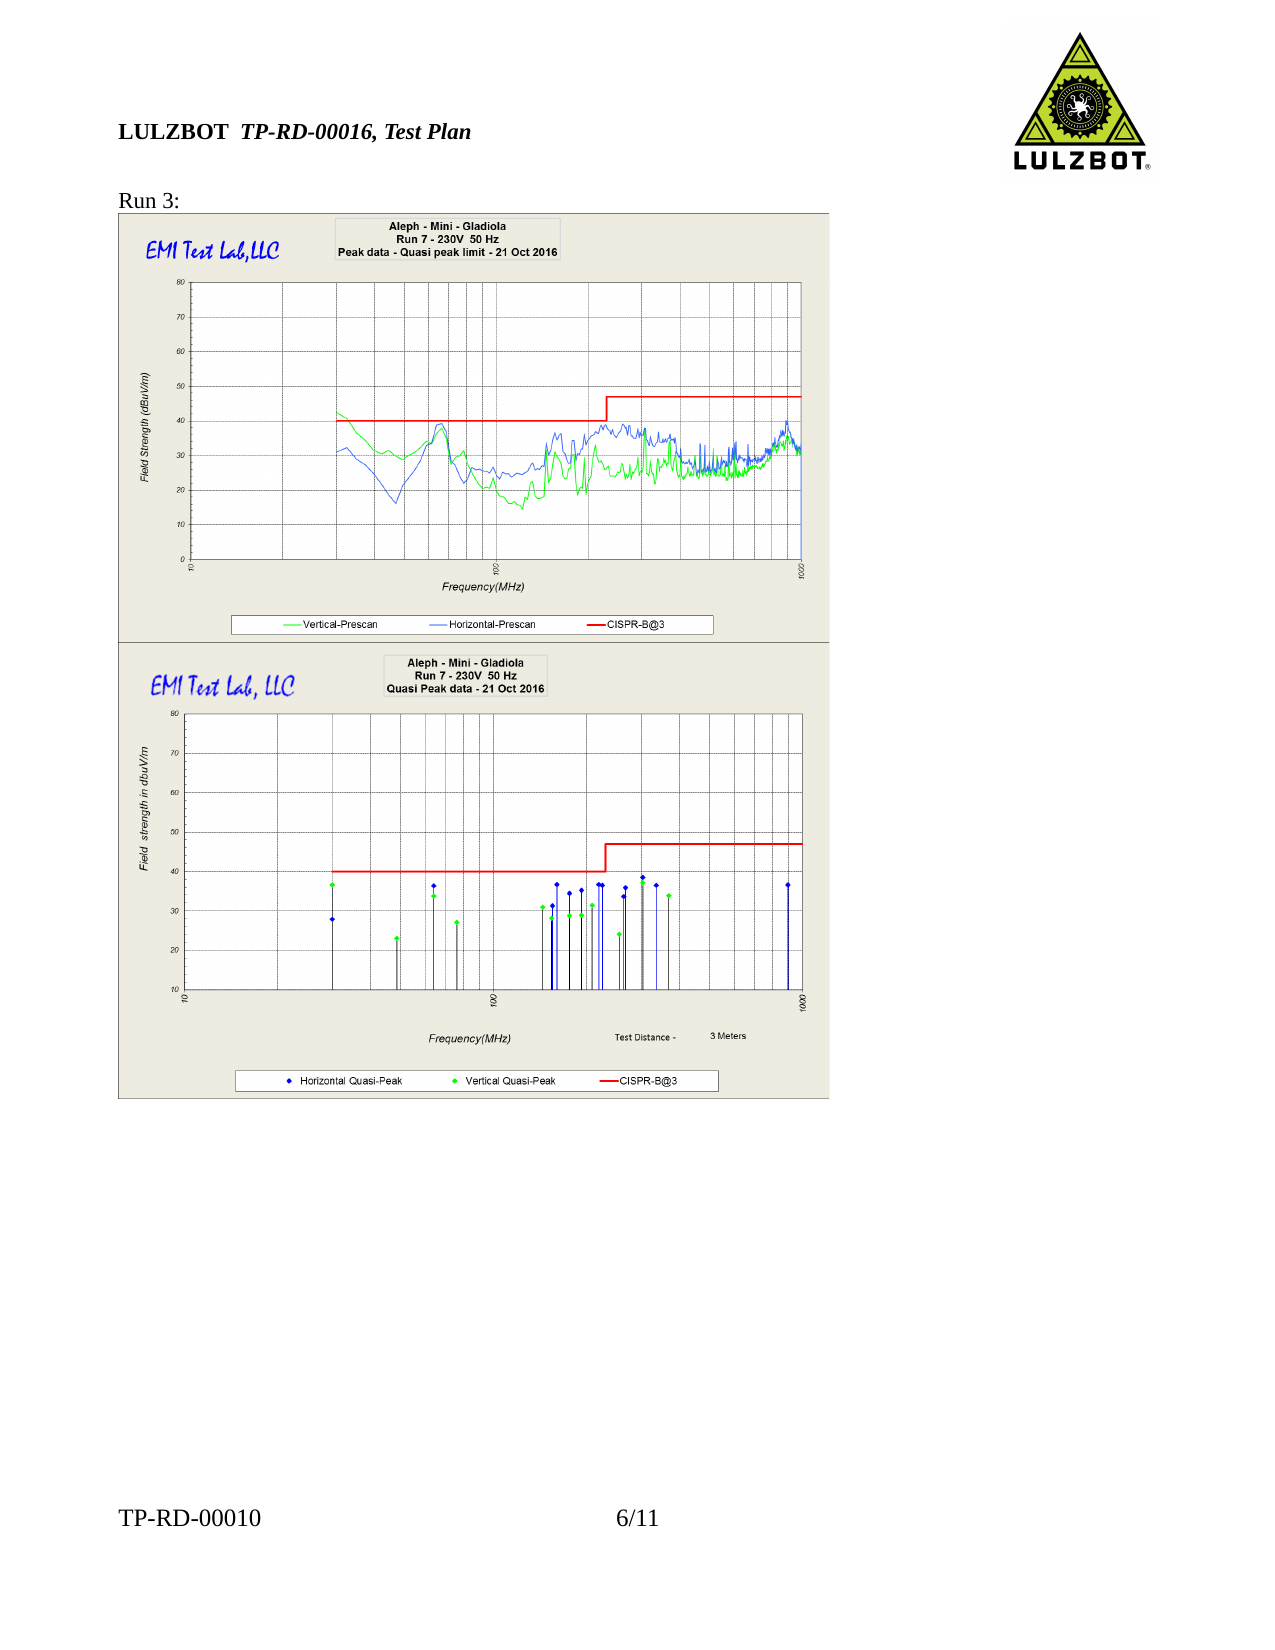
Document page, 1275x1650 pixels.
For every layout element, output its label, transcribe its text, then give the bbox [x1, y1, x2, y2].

picture [1005, 22, 1160, 183]
text Run 3: [118, 187, 1157, 213]
picture [118, 213, 830, 1099]
